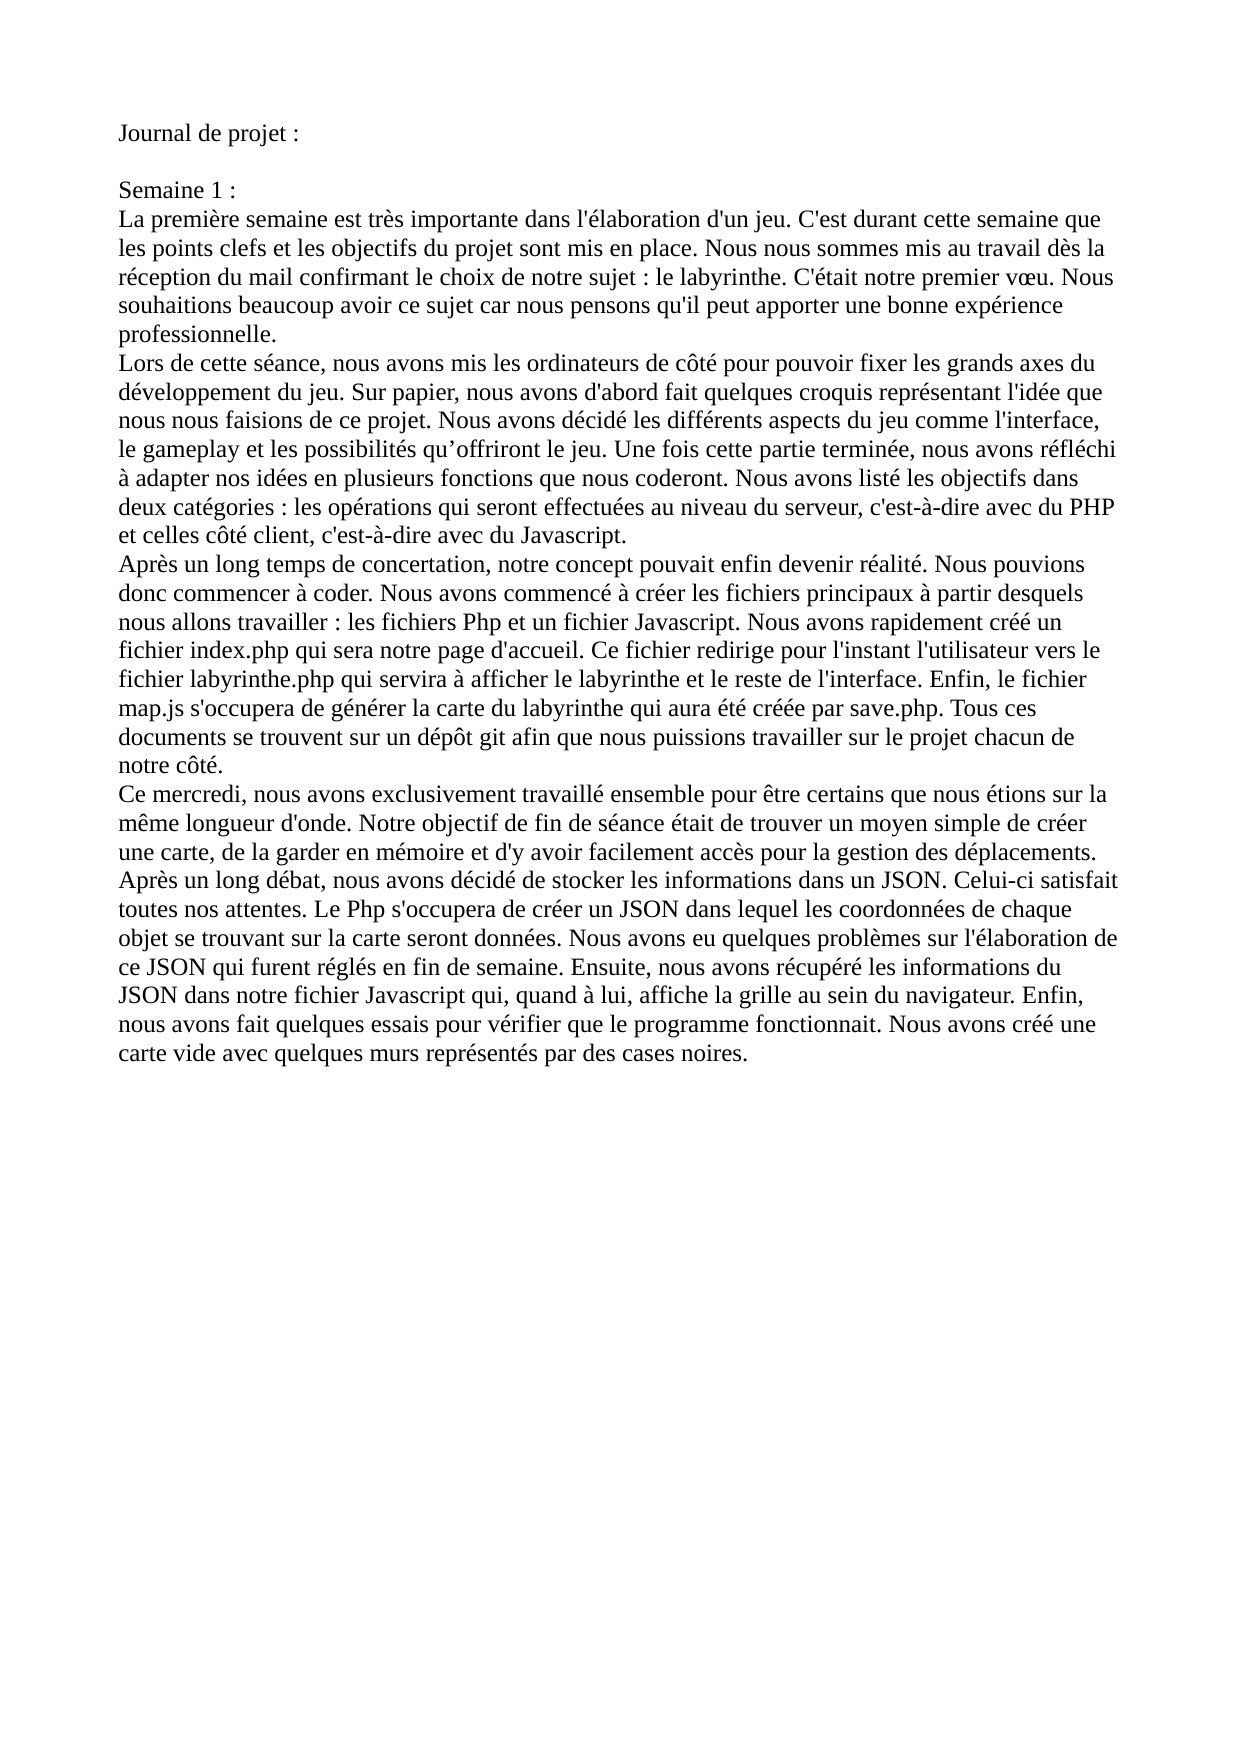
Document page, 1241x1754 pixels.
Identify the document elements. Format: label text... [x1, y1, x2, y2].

text Ce mercredi, nous avons exclusivement travaillé ensemble pour être certains que nous étions sur la même longueur d'onde. Notre objectif de fin de séance était de trouver un moyen simple de créer une carte, de la garder en mémoire et d'y avoir facilement accès pour la gestion des déplacements. Après un long débat, nous avons décidé de stocker les informations dans un JSON. Celui-ci satisfait toutes nos attentes. Le Php s'occupera de créer un JSON dans lequel les coordonnées de chaque objet se trouvant sur la carte seront données. Nous avons eu quelques problèmes sur l'élaboration de ce JSON qui furent réglés en fin de semaine. Ensuite, nous avons récupéré les informations du JSON dans notre fichier Javascript qui, quand à lui, affiche la grille au sein du navigateur. Enfin, nous avons fait quelques essais pour vérifier que le programme fonctionnait. Nous avons créé une carte vide avec quelques murs représentés par des cases noires. [118, 779, 1122, 1067]
text Journal de projet : [118, 118, 1122, 147]
text Semaine 1 : [118, 176, 1122, 204]
text Après un long temps de concertation, notre concept pouvait enfin devenir réalité. Nous pouvions donc commencer à coder. Nous avons commencé à créer les fichiers principaux à partir desquels nous allons travailler : les fichiers Php et un fichier Javascript. Nous avons rapidement créé un fichier index.php qui sera notre page d'accueil. Ce fichier redirige pour l'instant l'utilisateur vers le fichier labyrinthe.php qui servira à afficher le labyrinthe et le reste de l'interface. Enfin, le fichier map.js s'occupera de générer la carte du labyrinthe qui aura été créée par save.php. Tous ces documents se trouvent sur un dépôt git afin que nous puissions travailler sur le projet chacun de notre côté. [118, 549, 1122, 779]
text La première semaine est très importante dans l'élaboration d'un jeu. C'est durant cette semaine que les points clefs et les objectifs du projet sont mis en place. Nous nous sommes mis au travail dès la réception du mail confirmant le choix de notre sujet : le labyrinthe. C'était notre premier vœu. Nous souhaitions beaucoup avoir ce sujet car nous pensons qu'il peut apporter une bonne expérience professionnelle. [118, 204, 1122, 348]
text Lors de cette séance, nous avons mis les ordinateurs de côté pour pouvoir fixer les grands axes du développement du jeu. Sur papier, nous avons d'abord fait quelques croquis représentant l'idée que nous nous faisions de ce projet. Nous avons décidé les différents aspects du jeu comme l'interface, le gameplay et les possibilités qu’offriront le jeu. Une fois cette partie terminée, nous avons réfléchi à adapter nos idées en plusieurs fonctions que nous coderont. Nous avons listé les objectifs dans deux catégories : les opérations qui seront effectuées au niveau du serveur, c'est-à-dire avec du PHP et celles côté client, c'est-à-dire avec du Javascript. [118, 348, 1122, 549]
